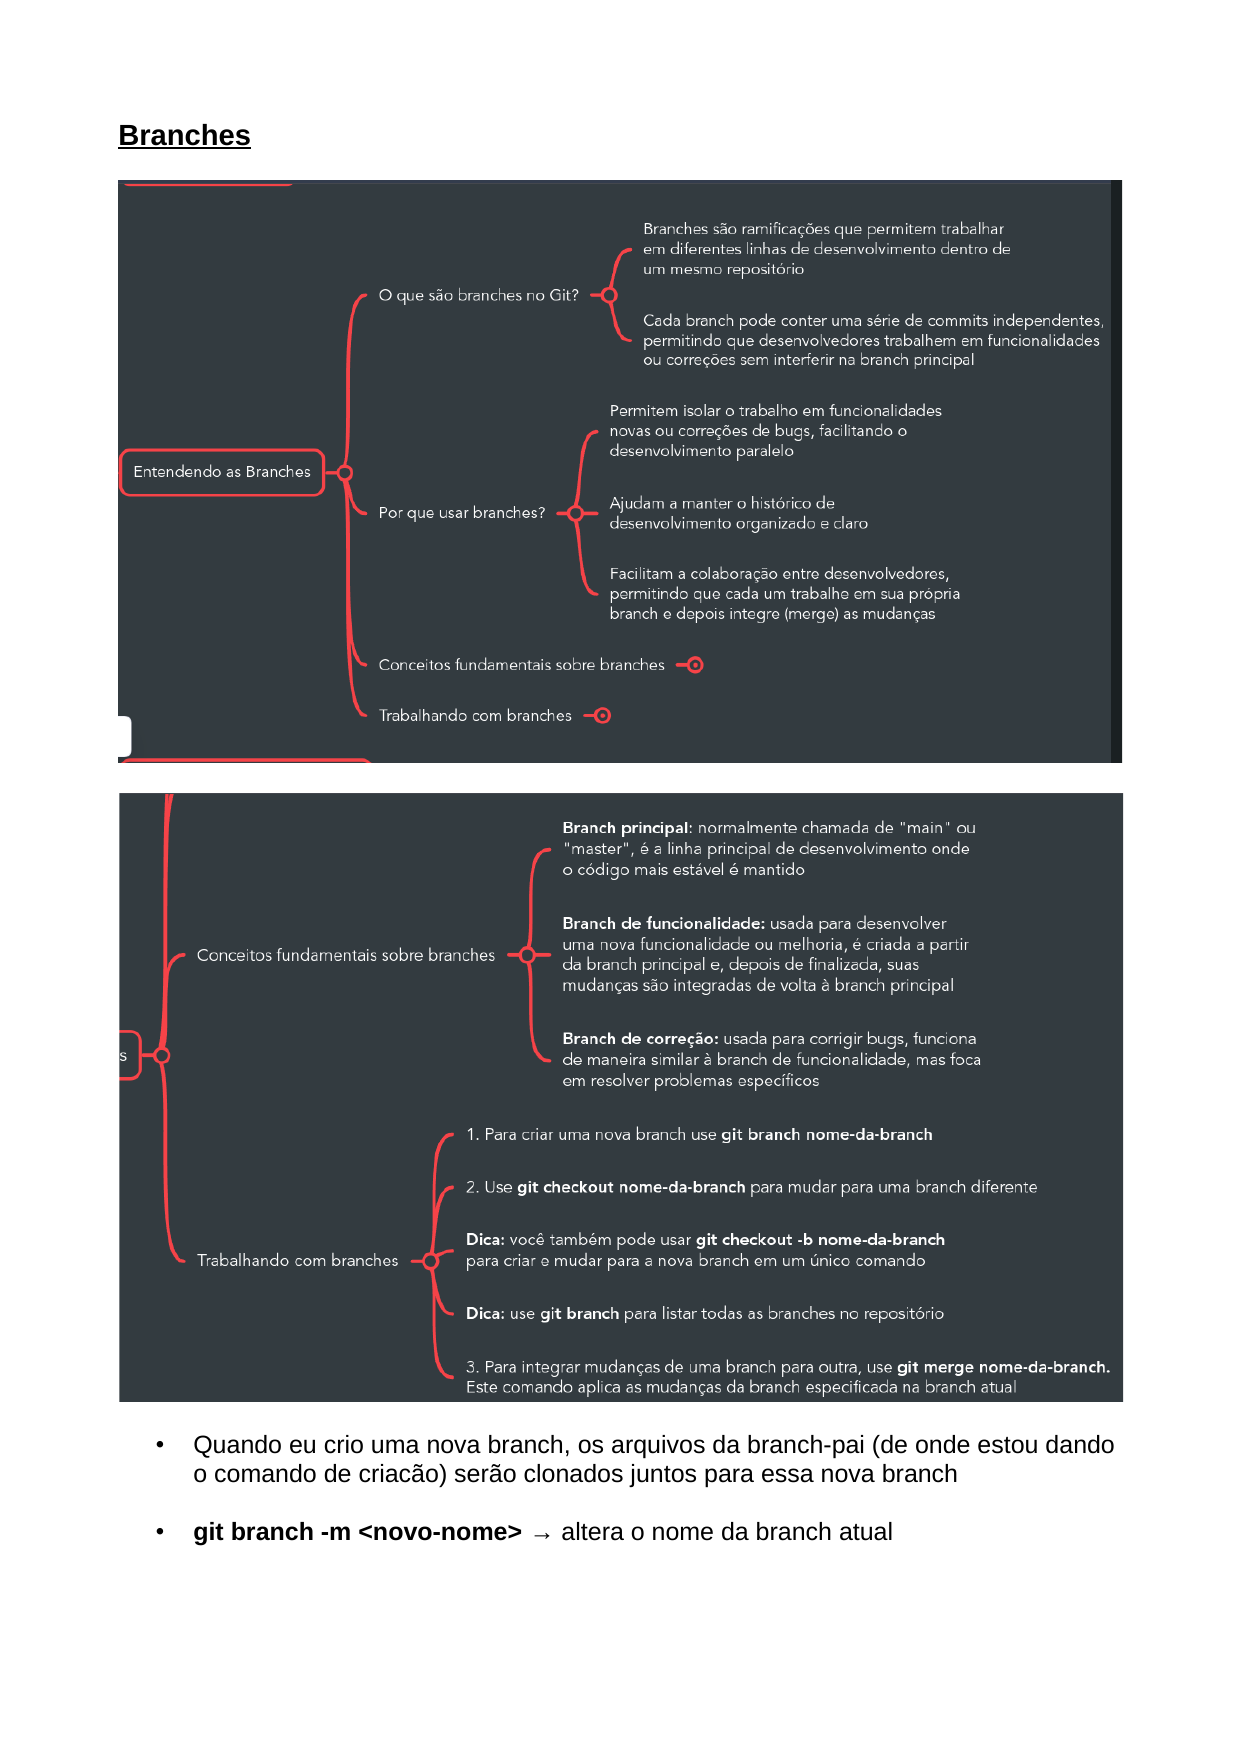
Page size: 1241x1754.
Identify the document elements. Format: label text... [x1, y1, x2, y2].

picture [118, 180, 1123, 763]
picture [119, 793, 1124, 1402]
list Quando eu crio uma nova branch, os arquivos da branch-pai (de onde estou dando o comando de criacão) serão clonados juntos para essa nova branch [156, 1430, 1122, 1488]
text Branches [118, 118, 1122, 152]
list git branch -m <novo-nome> → altera o nome da branch atual [156, 1517, 1122, 1545]
